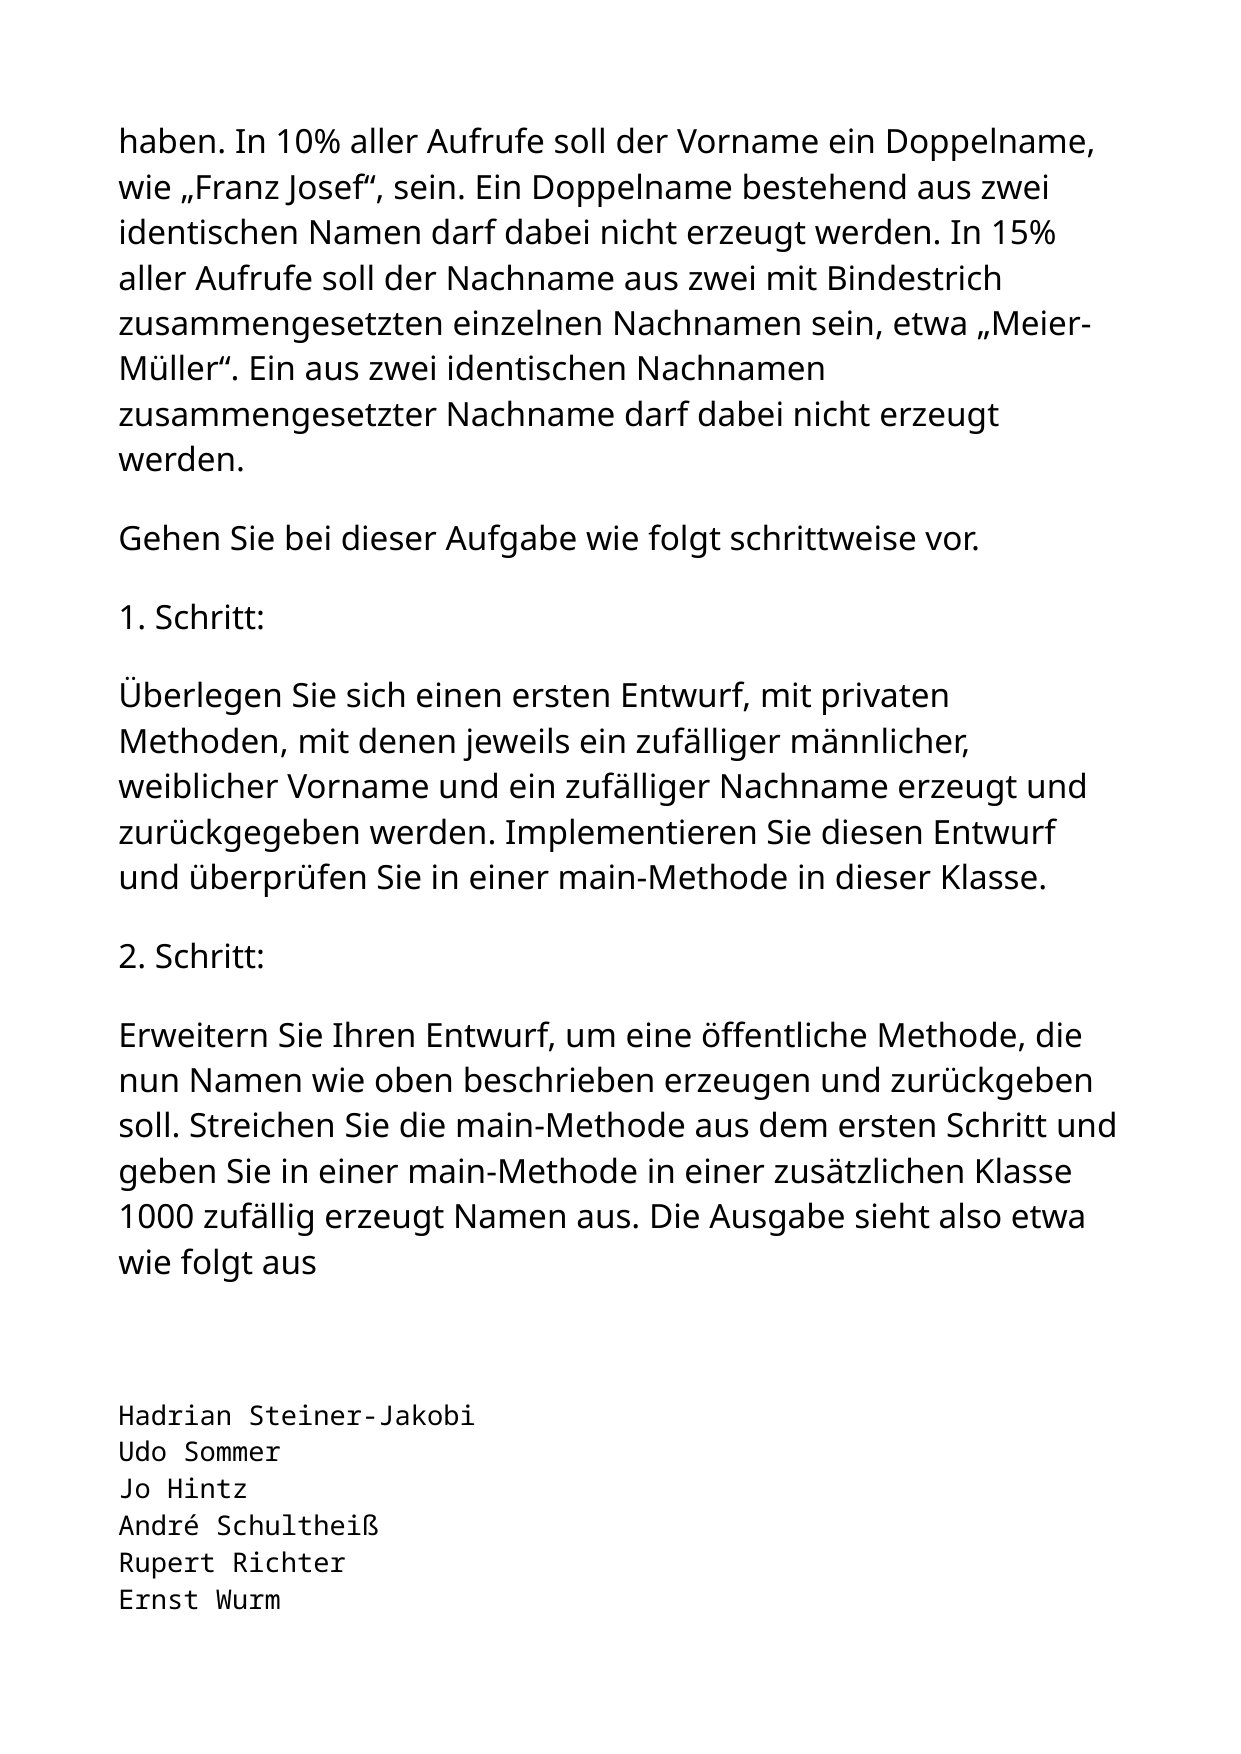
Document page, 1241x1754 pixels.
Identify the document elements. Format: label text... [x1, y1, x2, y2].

text haben. In 10% aller Aufrufe soll der Vorname ein Doppelname, wie „Franz Josef“, sein. Ein Doppelname bestehend aus zwei identischen Namen darf dabei nicht erzeugt werden. In 15% aller Aufrufe soll der Nachname aus zwei mit Bindestrich zusammengesetzten einzelnen Nachnamen sein, etwa „Meier-Müller“. Ein aus zwei identischen Nachnamen zusammengesetzter Nachname darf dabei nicht erzeugt werden. [118, 118, 1122, 481]
text Rupert Richter [118, 1543, 1122, 1580]
text 2. Schritt: [118, 933, 1122, 978]
text Überlegen Sie sich einen ersten Entwurf, mit privaten Methoden, mit denen jeweils ein zufälliger männlicher, weiblicher Vorname und ein zufälliger Nachname erzeugt und zurückgegeben werden. Implementieren Sie diesen Entwurf und überprüfen Sie in einer main-Methode in dieser Klasse. [118, 672, 1122, 899]
text Gehen Sie bei dieser Aufgabe wie folgt schrittweise vor. [118, 515, 1122, 560]
text Udo Sommer [118, 1433, 1122, 1470]
text Ernst Wurm [118, 1580, 1122, 1617]
text Jo Hintz [118, 1470, 1122, 1507]
text Erweitern Sie Ihren Entwurf, um eine öffentliche Methode, die nun Namen wie oben beschrieben erzeugen und zurückgeben soll. Streichen Sie die main-Methode aus dem ersten Schritt und geben Sie in einer main-Methode in einer zusätzlichen Klasse 1000 zufällig erzeugt Namen aus. Die Ausgabe sieht also etwa wie folgt aus [118, 1011, 1122, 1284]
text Hadrian Steiner-Jakobi [118, 1396, 1122, 1433]
text 1. Schritt: [118, 593, 1122, 639]
text André Schultheiß [118, 1507, 1122, 1543]
